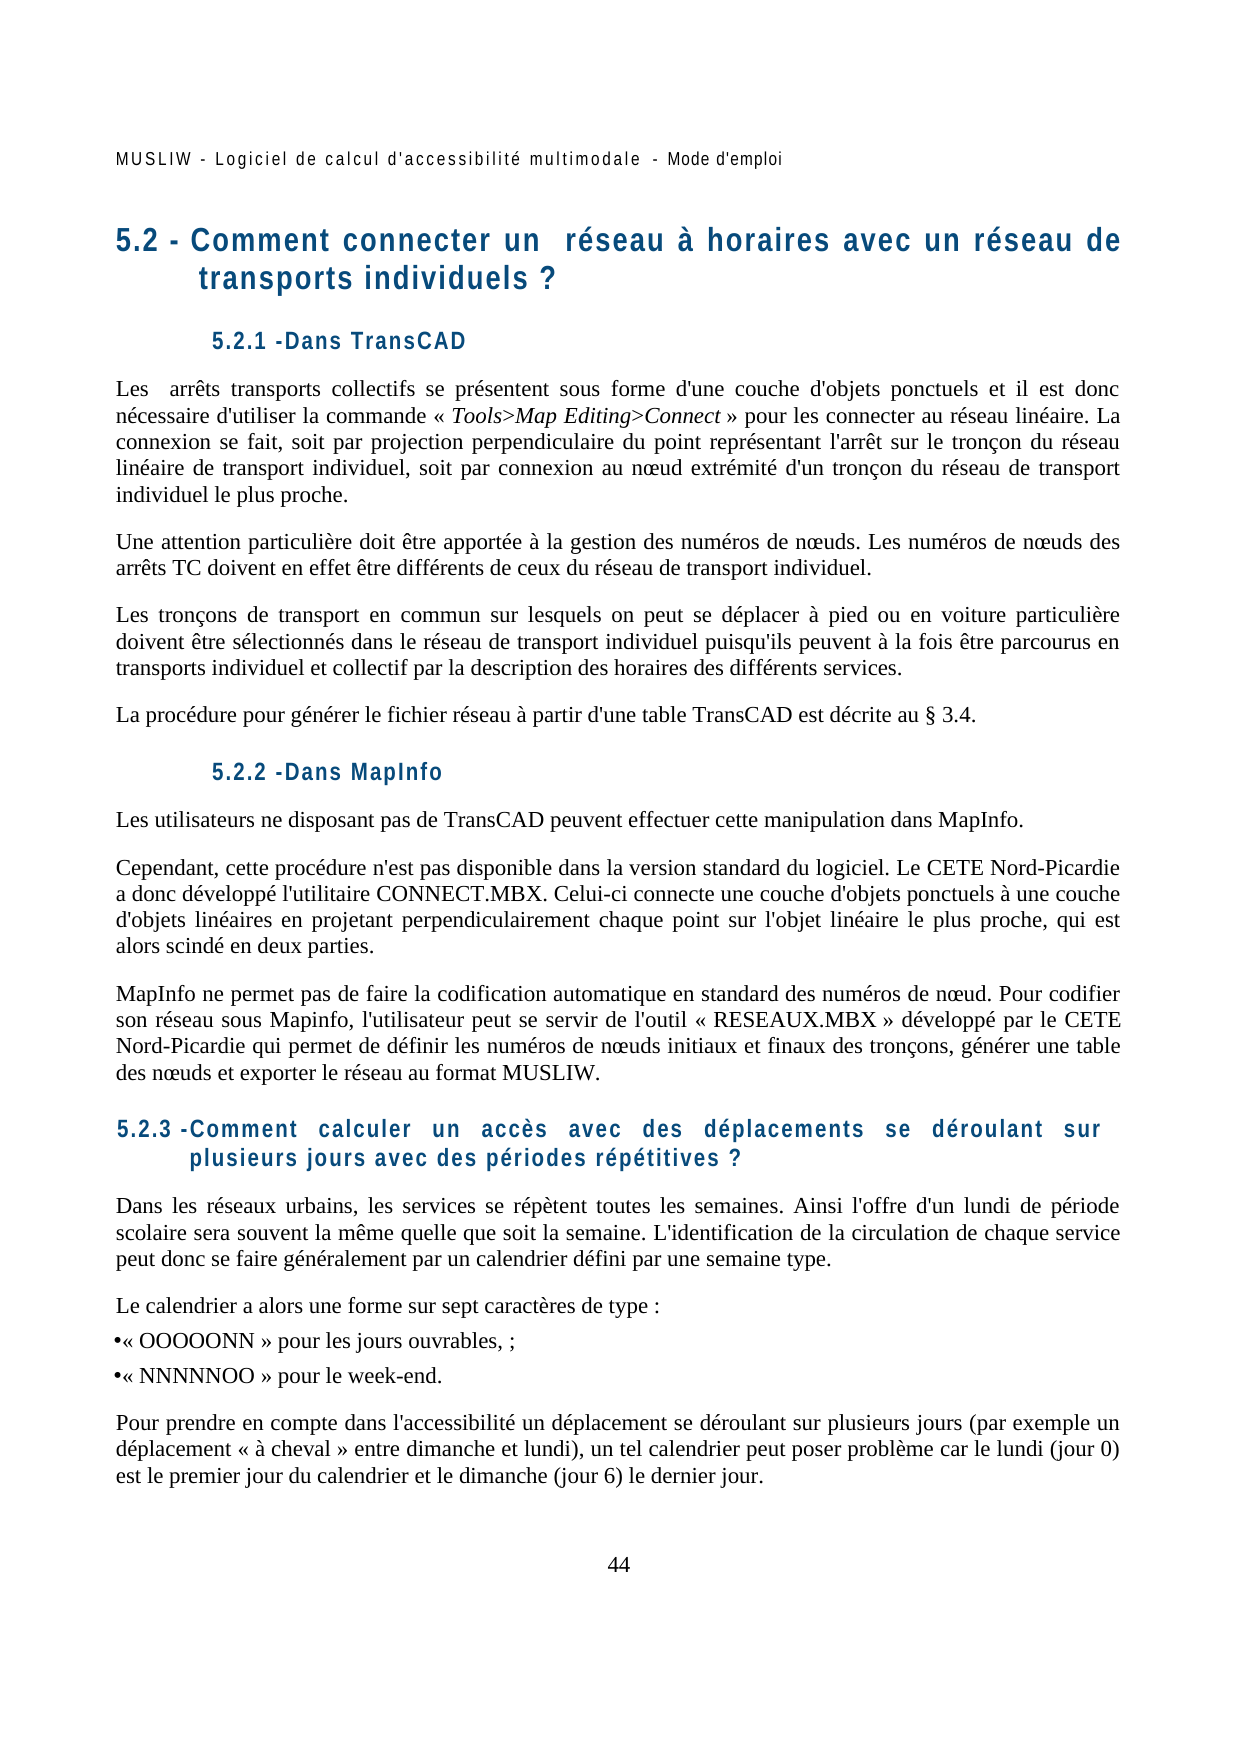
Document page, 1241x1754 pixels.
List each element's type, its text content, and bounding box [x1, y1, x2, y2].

subtitle Comment connecter un réseau à horaires avec un réseau de transports individuels ? [116, 220, 1122, 297]
text Le calendrier a alors une forme sur sept caractères de type : [116, 1292, 1122, 1319]
subtitle Dans TransCAD [211, 326, 1122, 354]
text Les arrêts transports collectifs se présentent sous forme d'une couche d'objets ponctuels et il est donc nécessaire d'utiliser la commande « Tools>Map Editing>Connect » pour les connecter au réseau linéaire. La connexion se fait, soit par projection perpendiculaire du point représentant l'arrêt sur le tronçon du réseau linéaire de transport individuel, soit par connexion au nœud extrémité d'un tronçon du réseau de transport individuel le plus proche. [116, 375, 1122, 507]
text Une attention particulière doit être apportée à la gestion des numéros de nœuds. Les numéros de nœuds des arrêts TC doivent en effet être différents de ceux du réseau de transport individuel. [116, 528, 1122, 581]
text MapInfo ne permet pas de faire la codification automatique en standard des numéros de nœud. Pour codifier son réseau sous Mapinfo, l'utilisateur peut se servir de l'outil « RESEAUX.MBX » développé par le CETE Nord-Picardie qui permet de définir les numéros de nœuds initiaux et finaux des tronçons, générer une table des nœuds et exporter le réseau au format MUSLIW. [116, 980, 1122, 1085]
text Les utilisateurs ne disposant pas de TransCAD peuvent effectuer cette manipulation dans MapInfo. [116, 806, 1122, 833]
list « NNNNNOO » pour le week-end. [114, 1362, 1127, 1388]
text Dans les réseaux urbains, les services se répètent toutes les semaines. Ainsi l'offre d'un lundi de période scolaire sera souvent la même quelle que soit la semaine. L'identification de la circulation de chaque service peut donc se faire généralement par un calendrier défini par une semaine type. [116, 1192, 1122, 1272]
subtitle Dans MapInfo [211, 757, 1122, 786]
text Cependant, cette procédure n'est pas disponible dans la version standard du logiciel. Le CETE Nord-Picardie a donc développé l'utilitaire CONNECT.MBX. Celui-ci connecte une couche d'objets ponctuels à une couche d'objets linéaires en projetant perpendiculairement chaque point sur l'objet linéaire le plus proche, qui est alors scindé en deux parties. [116, 853, 1122, 959]
list « OOOOONN » pour les jours ouvrables, ; [114, 1327, 1127, 1353]
subtitle Comment calculer un accès avec des déplacements se déroulant sur plusieurs jours avec des périodes répétitives ? [116, 1114, 1122, 1172]
text Pour prendre en compte dans l'accessibilité un déplacement se déroulant sur plusieurs jours (par exemple un déplacement « à cheval » entre dimanche et lundi), un tel calendrier peut poser problème car le lundi (jour 0) est le premier jour du calendrier et le dimanche (jour 6) le dernier jour. [116, 1409, 1122, 1488]
text Les tronçons de transport en commun sur lesquels on peut se déplacer à pied ou en voiture particulière doivent être sélectionnés dans le réseau de transport individuel puisqu'ils peuvent à la fois être parcourus en transports individuel et collectif par la description des horaires des différents services. [116, 601, 1122, 681]
text La procédure pour générer le fichier réseau à partir d'une table TransCAD est décrite au § 3.4. [116, 701, 1122, 728]
